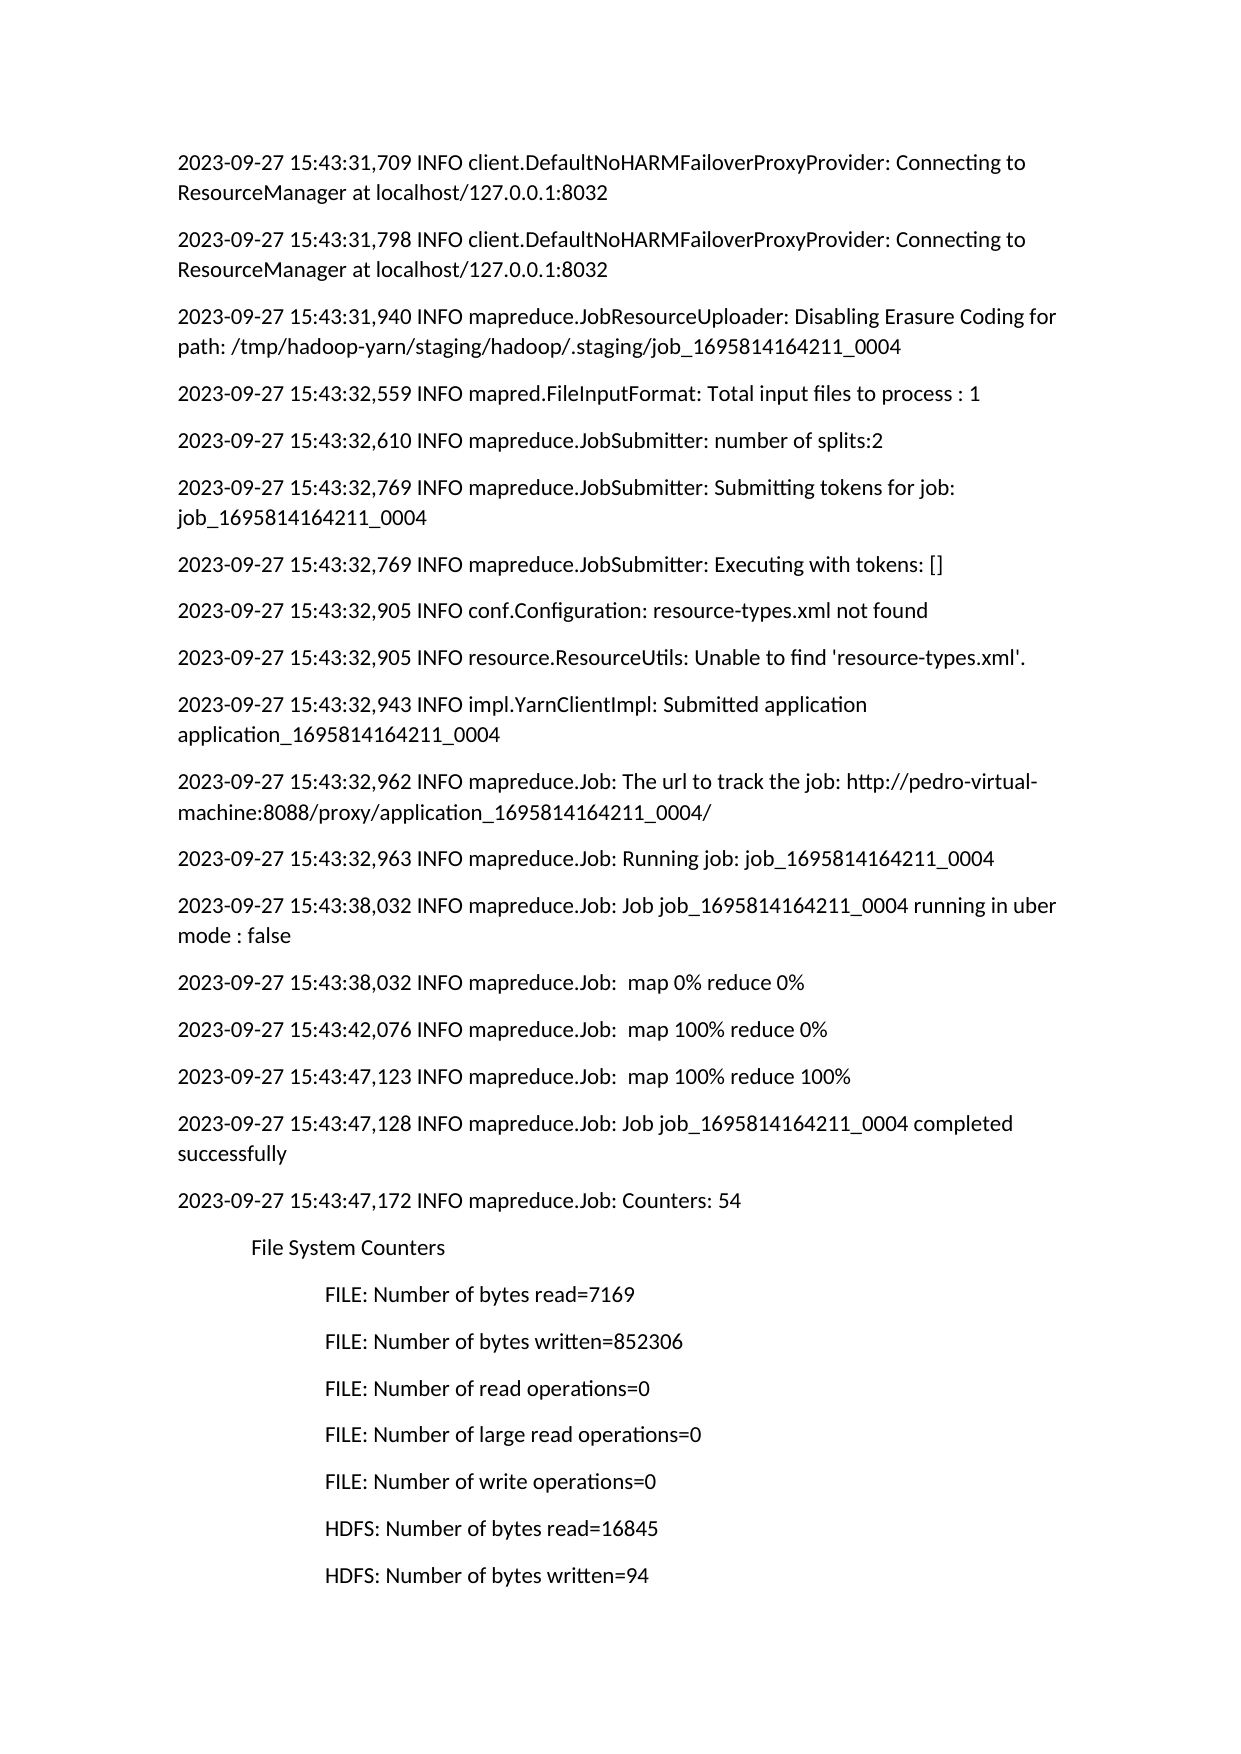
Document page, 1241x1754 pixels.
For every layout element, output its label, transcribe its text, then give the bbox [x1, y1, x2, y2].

text FILE: Number of write operations=0 [177, 1467, 1063, 1495]
text FILE: Number of read operations=0 [177, 1374, 1063, 1402]
text FILE: Number of bytes written=852306 [177, 1327, 1063, 1355]
text 2023-09-27 15:43:32,943 INFO impl.YarnClientImpl: Submitted application application_1695814164211_0004 [177, 690, 1063, 748]
text 2023-09-27 15:43:32,769 INFO mapreduce.JobSubmitter: Submitting tokens for job: job_1695814164211_0004 [177, 473, 1063, 531]
text HDFS: Number of bytes read=16845 [177, 1514, 1063, 1542]
text 2023-09-27 15:43:42,076 INFO mapreduce.Job: map 100% reduce 0% [177, 1015, 1063, 1043]
text 2023-09-27 15:43:47,123 INFO mapreduce.Job: map 100% reduce 100% [177, 1062, 1063, 1090]
text File System Counters [177, 1233, 1063, 1261]
text 2023-09-27 15:43:32,905 INFO resource.ResourceUtils: Unable to find 'resource-types.xml'. [177, 643, 1063, 671]
text 2023-09-27 15:43:31,709 INFO client.DefaultNoHARMFailoverProxyProvider: Connecting to ResourceManager at localhost/127.0.0.1:8032 [177, 148, 1063, 206]
text 2023-09-27 15:43:32,559 INFO mapred.FileInputFormat: Total input files to process : 1 [177, 379, 1063, 407]
text 2023-09-27 15:43:32,905 INFO conf.Configuration: resource-types.xml not found [177, 597, 1063, 624]
text 2023-09-27 15:43:32,769 INFO mapreduce.JobSubmitter: Executing with tokens: [] [177, 550, 1063, 578]
text FILE: Number of bytes read=7169 [177, 1280, 1063, 1308]
text 2023-09-27 15:43:31,798 INFO client.DefaultNoHARMFailoverProxyProvider: Connecting to ResourceManager at localhost/127.0.0.1:8032 [177, 225, 1063, 283]
text 2023-09-27 15:43:38,032 INFO mapreduce.Job: Job job_1695814164211_0004 running in uber mode : false [177, 891, 1063, 949]
text 2023-09-27 15:43:31,940 INFO mapreduce.JobResourceUploader: Disabling Erasure Coding for path: /tmp/hadoop-yarn/staging/hadoop/.staging/job_1695814164211_0004 [177, 302, 1063, 360]
text 2023-09-27 15:43:38,032 INFO mapreduce.Job: map 0% reduce 0% [177, 968, 1063, 996]
text 2023-09-27 15:43:47,172 INFO mapreduce.Job: Counters: 54 [177, 1186, 1063, 1214]
text FILE: Number of large read operations=0 [177, 1421, 1063, 1448]
text 2023-09-27 15:43:32,963 INFO mapreduce.Job: Running job: job_1695814164211_0004 [177, 844, 1063, 872]
text 2023-09-27 15:43:32,962 INFO mapreduce.Job: The url to track the job: http://pedro-virtual-machine:8088/proxy/application_1695814164211_0004/ [177, 767, 1063, 826]
text 2023-09-27 15:43:32,610 INFO mapreduce.JobSubmitter: number of splits:2 [177, 426, 1063, 454]
text 2023-09-27 15:43:47,128 INFO mapreduce.Job: Job job_1695814164211_0004 completed successfully [177, 1109, 1063, 1167]
text HDFS: Number of bytes written=94 [177, 1561, 1063, 1589]
